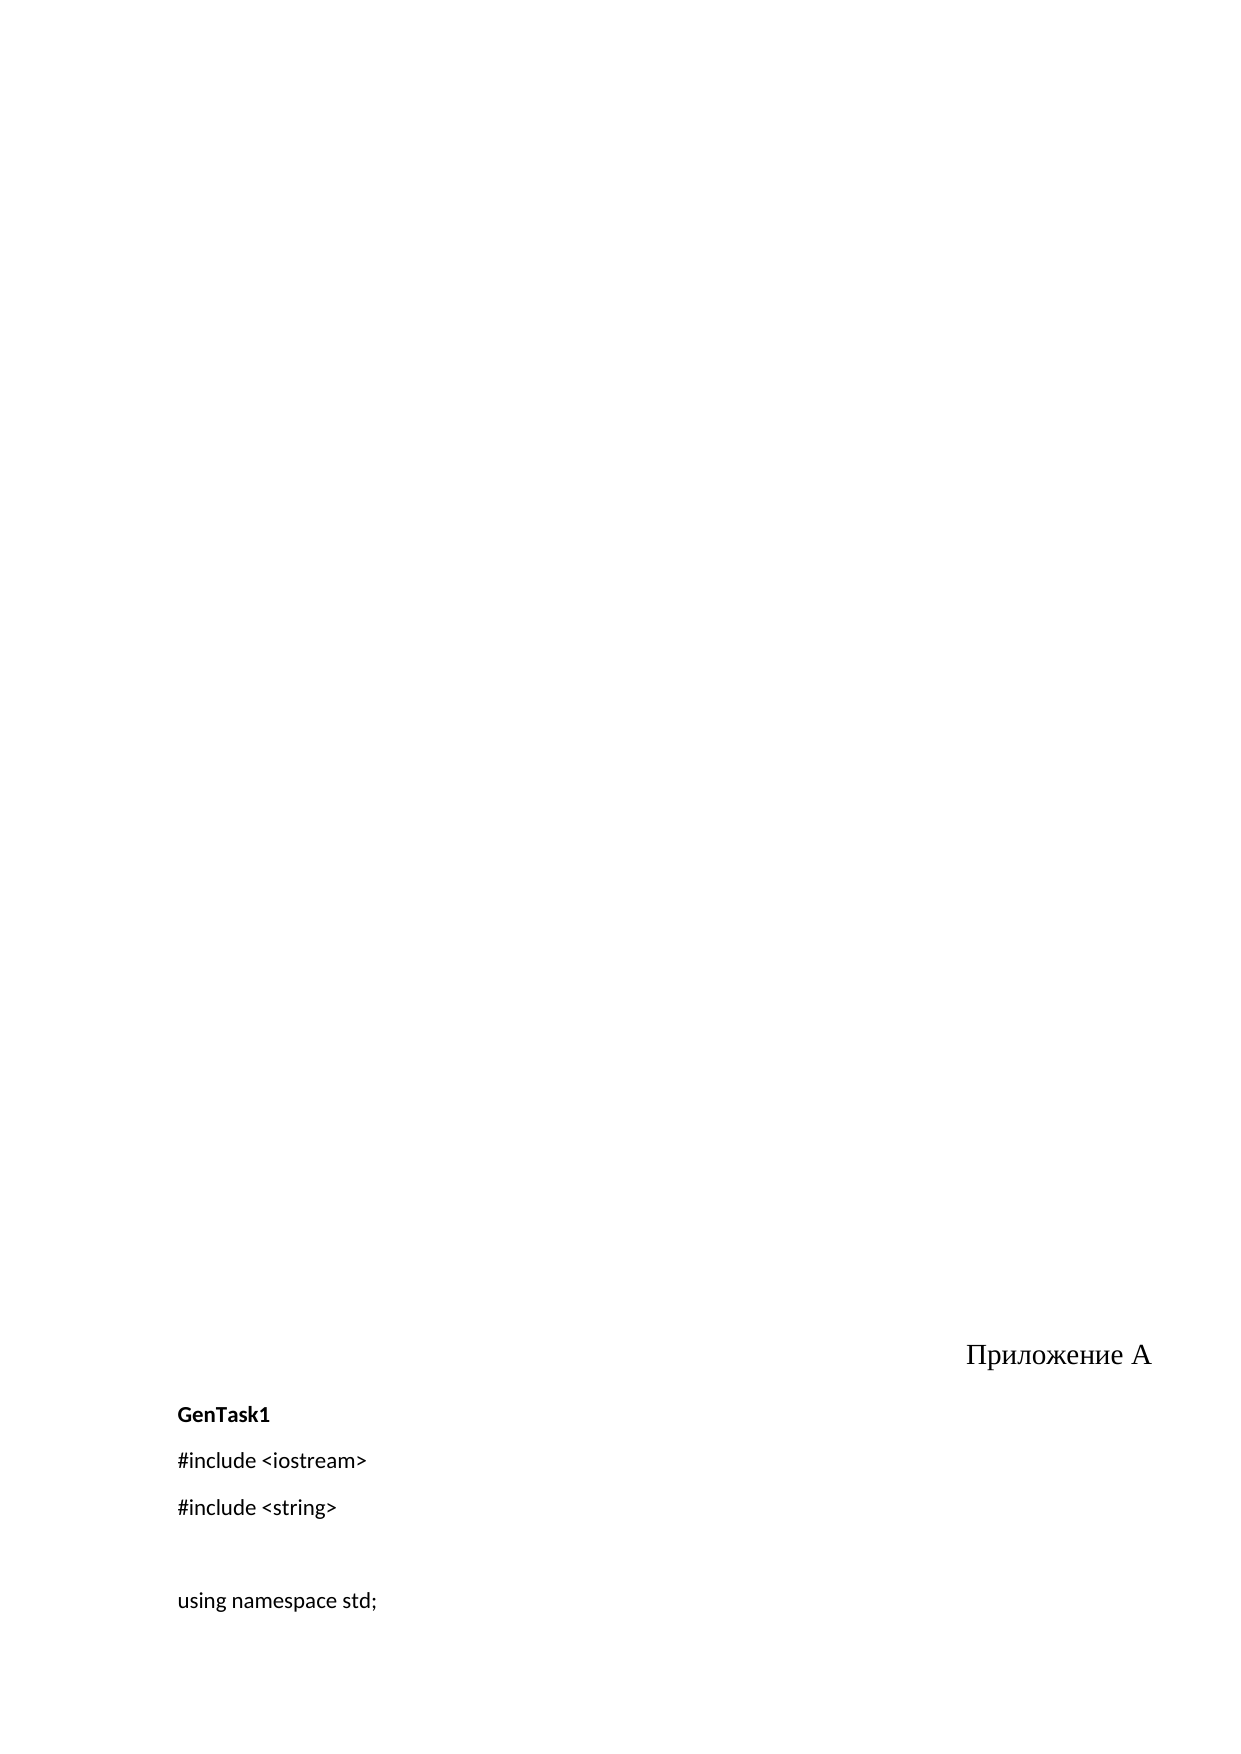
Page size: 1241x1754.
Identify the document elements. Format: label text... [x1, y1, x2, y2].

text #include <string> [177, 1493, 1152, 1521]
text Приложение А [177, 1337, 1152, 1371]
text using namespace std; [177, 1586, 1152, 1614]
text #include <iostream> [177, 1447, 1152, 1474]
text GenTask1 [177, 1400, 1152, 1428]
